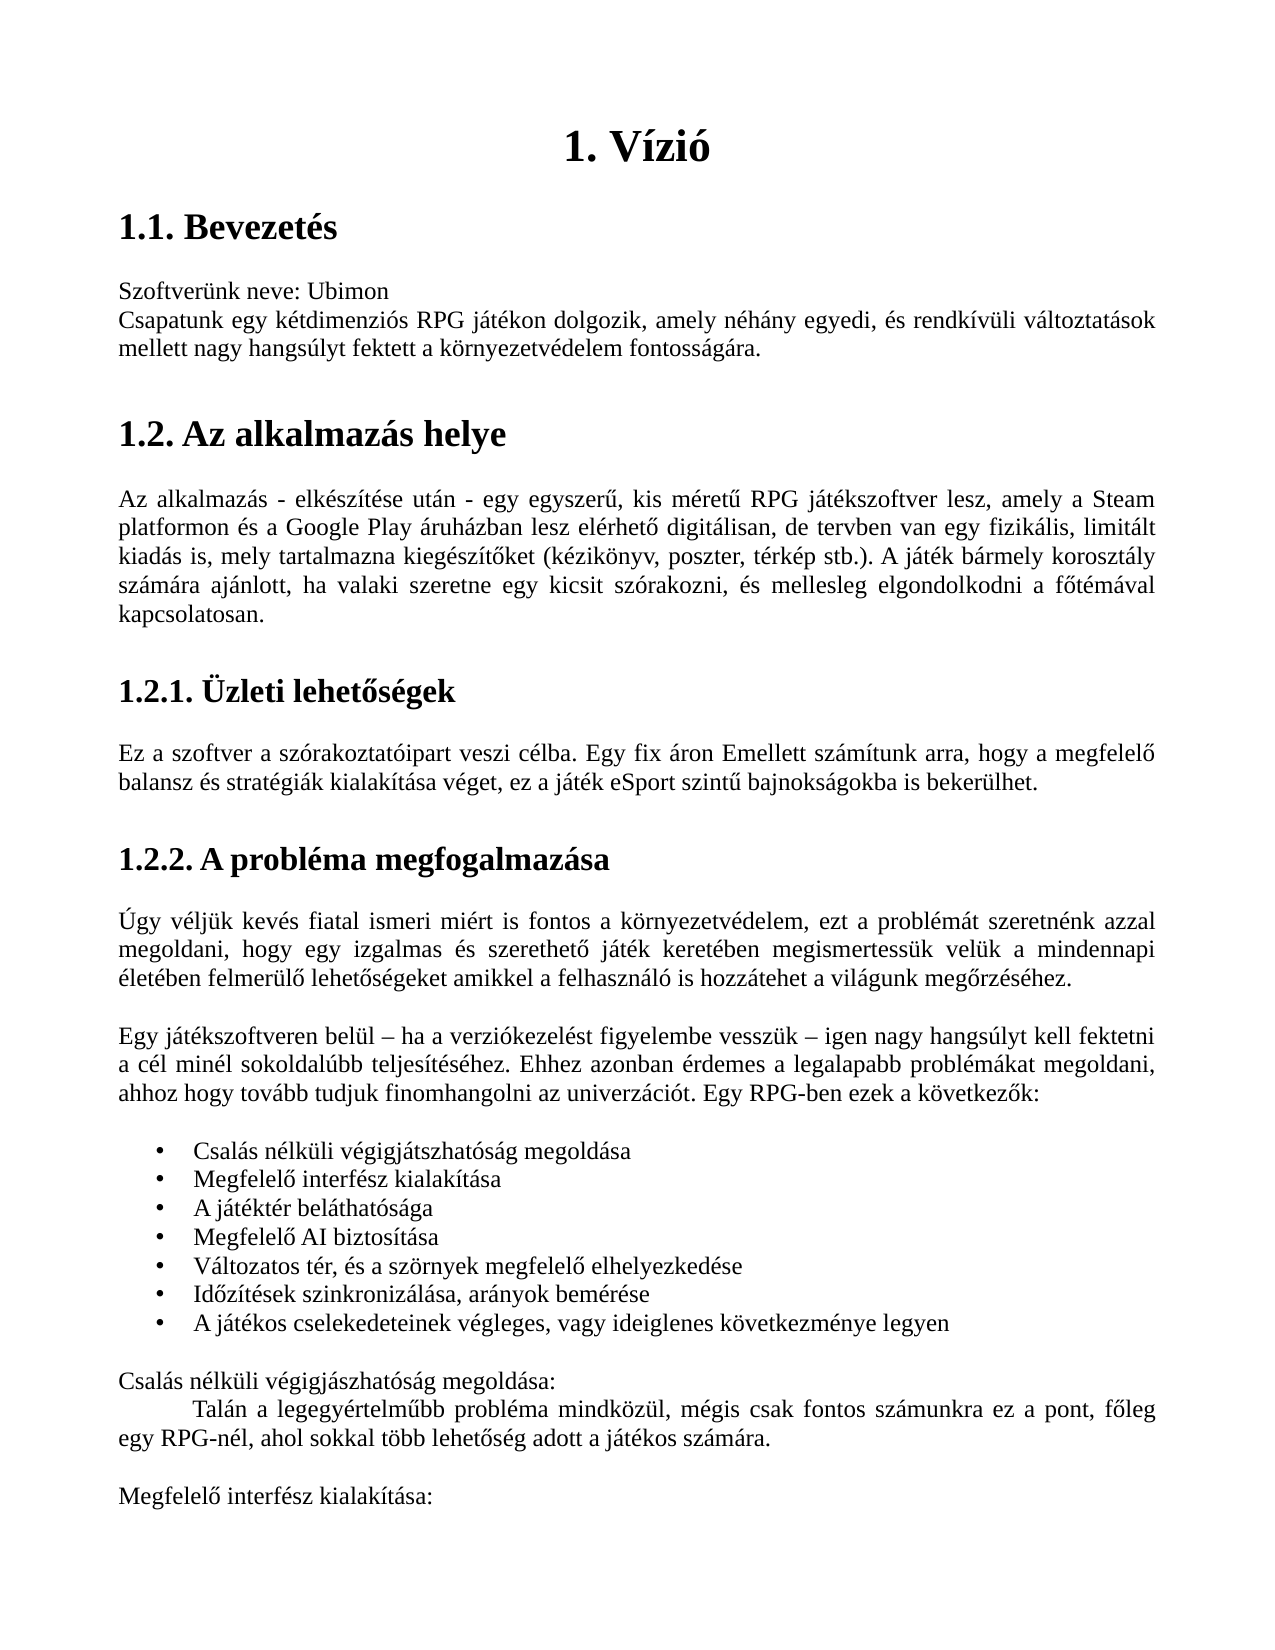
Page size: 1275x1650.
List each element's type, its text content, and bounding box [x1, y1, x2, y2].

text Úgy véljük kevés fiatal ismeri miért is fontos a környezetvédelem, ezt a problémát szeretnénk azzal megoldani, hogy egy izgalmas és szerethető játék keretében megismertessük velük a mindennapi életében felmerülő lehetőségeket amikkel a felhasználó is hozzátehet a világunk megőrzéséhez. [118, 906, 1157, 992]
subtitle 1.2.2. A probléma megfogalmazása [118, 839, 1157, 877]
list Időzítések szinkronizálása, arányok bemérése [156, 1279, 1157, 1308]
subtitle 1.1. Bevezetés [118, 204, 1157, 247]
list Megfelelő AI biztosítása [156, 1222, 1157, 1251]
subtitle 1.2.1. Üzleti lehetőségek [118, 671, 1157, 709]
text Megfelelő interfész kialakítása: [118, 1481, 1157, 1509]
text Egy játékszoftveren belül – ha a verziókezelést figyelembe vesszük – igen nagy hangsúlyt kell fektetni a cél minél sokoldalúbb teljesítéséhez. Ehhez azonban érdemes a legalapabb problémákat megoldani, ahhoz hogy tovább tudjuk finomhangolni az univerzációt. Egy RPG-ben ezek a következők: [118, 1021, 1157, 1107]
list A játéktér beláthatósága [156, 1193, 1157, 1222]
subtitle 1. Vízió [118, 118, 1157, 171]
list Megfelelő interfész kialakítása [156, 1164, 1157, 1193]
list A játékos cselekedeteinek végleges, vagy ideiglenes következménye legyen [156, 1308, 1157, 1337]
text Csapatunk egy kétdimenziós RPG játékon dolgozik, amely néhány egyedi, és rendkívüli változtatások mellett nagy hangsúlyt fektett a környezetvédelem fontosságára. [118, 305, 1157, 362]
text Ez a szoftver a szórakoztatóipart veszi célba. Egy fix áron Emellett számítunk arra, hogy a megfelelő balansz és stratégiák kialakítása véget, ez a játék eSport szintű bajnokságokba is bekerülhet. [118, 738, 1157, 795]
text Az alkalmazás - elkészítése után - egy egyszerű, kis méretű RPG játékszoftver lesz, amely a Steam platformon és a Google Play áruházban lesz elérhető digitálisan, de tervben van egy fizikális, limitált kiadás is, mely tartalmazna kiegészítőket (kézikönyv, poszter, térkép stb.). A játék bármely korosztály számára ajánlott, ha valaki szeretne egy kicsit szórakozni, és mellesleg elgondolkodni a főtémával kapcsolatosan. [118, 484, 1157, 627]
text Talán a legegyértelműbb probléma mindközül, mégis csak fontos számunkra ez a pont, főleg egy RPG-nél, ahol sokkal több lehetőség adott a játékos számára. [118, 1394, 1157, 1452]
text Szoftverünk neve: Ubimon [118, 276, 1157, 305]
subtitle 1.2. Az alkalmazás helye [118, 412, 1157, 455]
text Csalás nélküli végigjászhatóság megoldása: [118, 1366, 1157, 1394]
list Változatos tér, és a szörnyek megfelelő elhelyezkedése [156, 1251, 1157, 1279]
list Csalás nélküli végigjátszhatóság megoldása [156, 1136, 1157, 1164]
